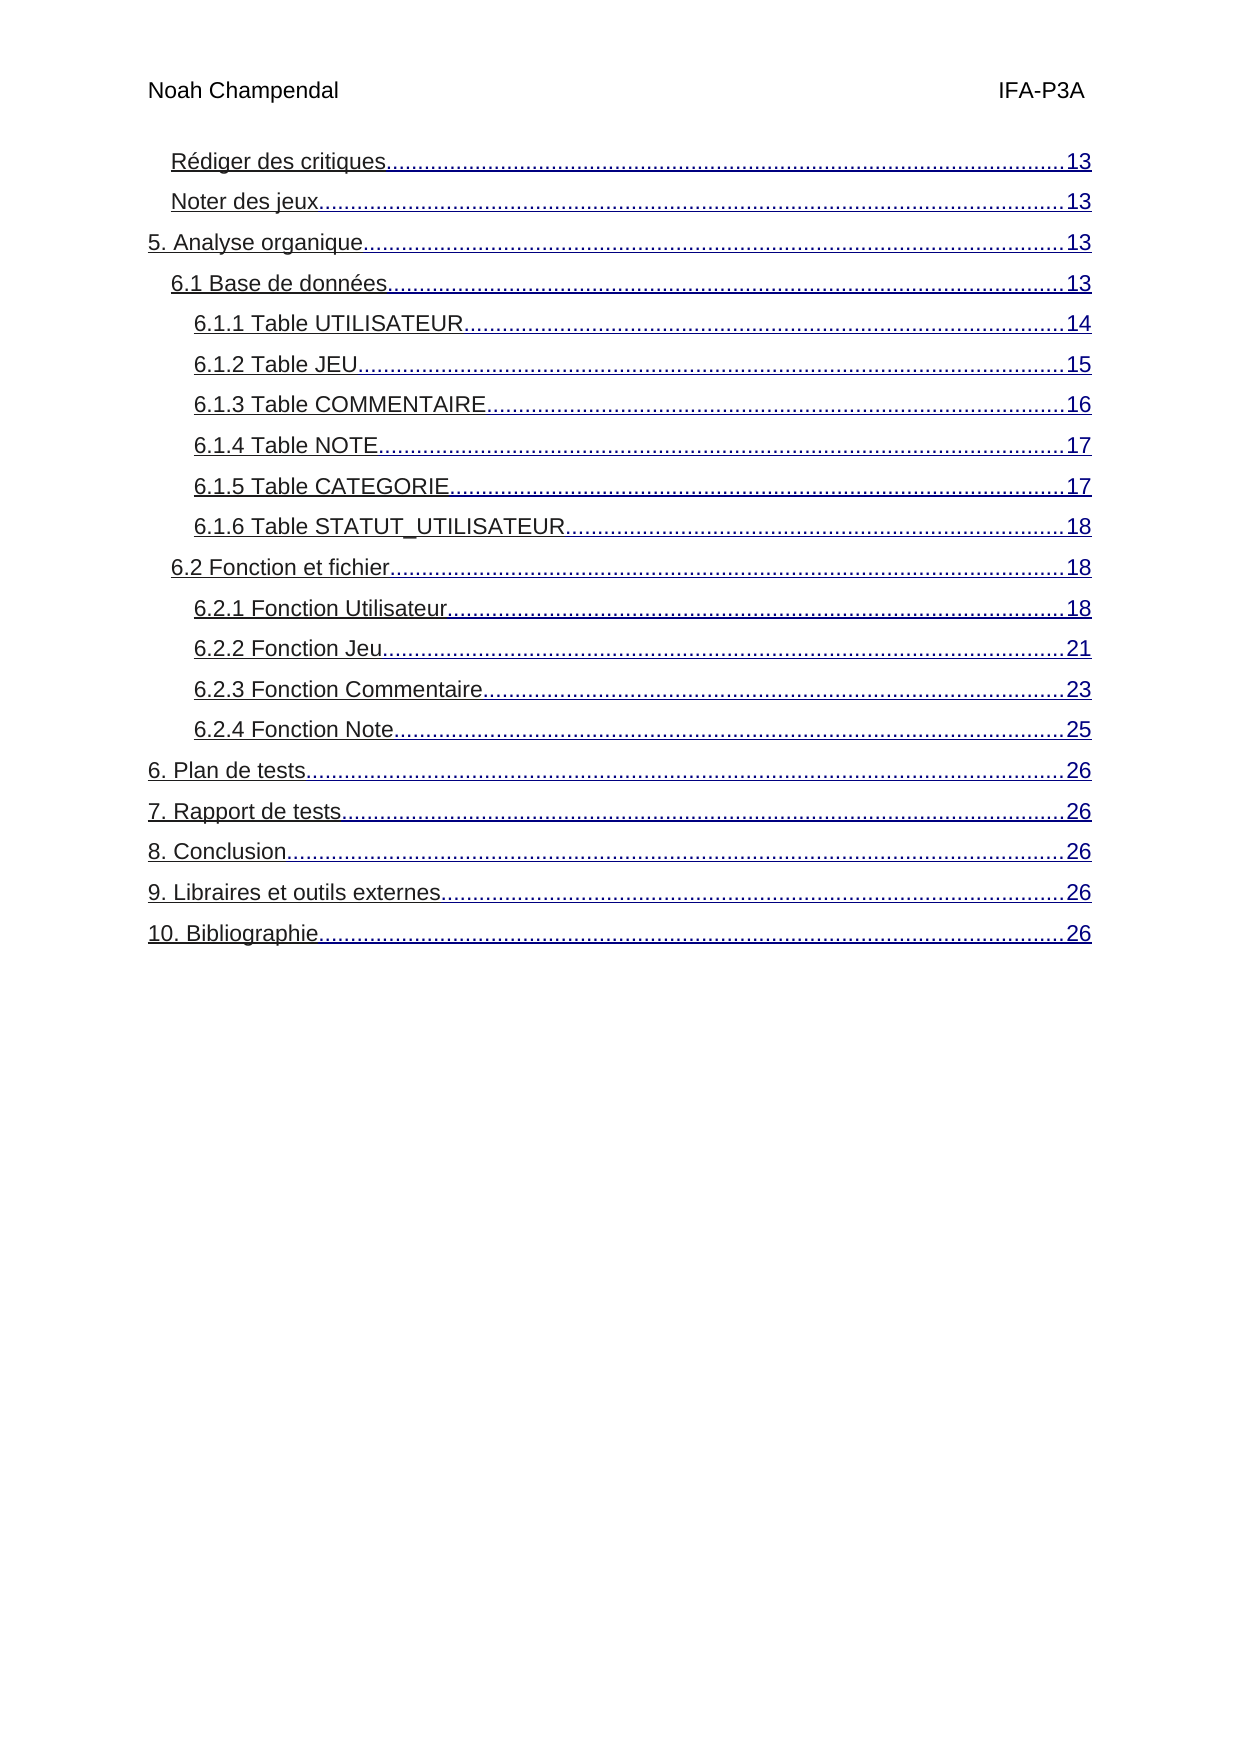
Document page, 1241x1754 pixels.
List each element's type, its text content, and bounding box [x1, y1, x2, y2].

text Rédiger des critiques 13 [171, 148, 1093, 174]
text 6.2.2 Fonction Jeu 21 [193, 635, 1093, 661]
text Noter des jeux 13 [171, 188, 1093, 214]
text 6.2.4 Fonction Note 25 [193, 716, 1093, 743]
text 6.1.3 Table COMMENTAIRE 16 [193, 391, 1093, 418]
text 6.1.4 Table NOTE 17 [193, 432, 1093, 458]
text 6.1 Base de données 13 [171, 269, 1093, 296]
text 6.1.1 Table UTILISATEUR 14 [193, 310, 1093, 336]
text 6. Plan de tests 26 [148, 757, 1093, 783]
text 10. Bibliographie 26 [148, 919, 1093, 946]
text 6.2.3 Fonction Commentaire 23 [193, 676, 1093, 702]
text 7. Rapport de tests 26 [148, 798, 1093, 824]
text 6.2 Fonction et fichier 18 [171, 554, 1093, 580]
text 6.1.6 Table STATUT_UTILISATEUR 18 [193, 513, 1093, 539]
text 6.2.1 Fonction Utilisateur 18 [193, 594, 1093, 621]
text 6.1.2 Table JEU 15 [193, 351, 1093, 377]
text 9. Libraires et outils externes 26 [148, 879, 1093, 905]
text 5. Analyse organique 13 [148, 229, 1093, 255]
text 6.1.5 Table CATEGORIE 17 [193, 473, 1093, 499]
text 8. Conclusion 26 [148, 838, 1093, 864]
